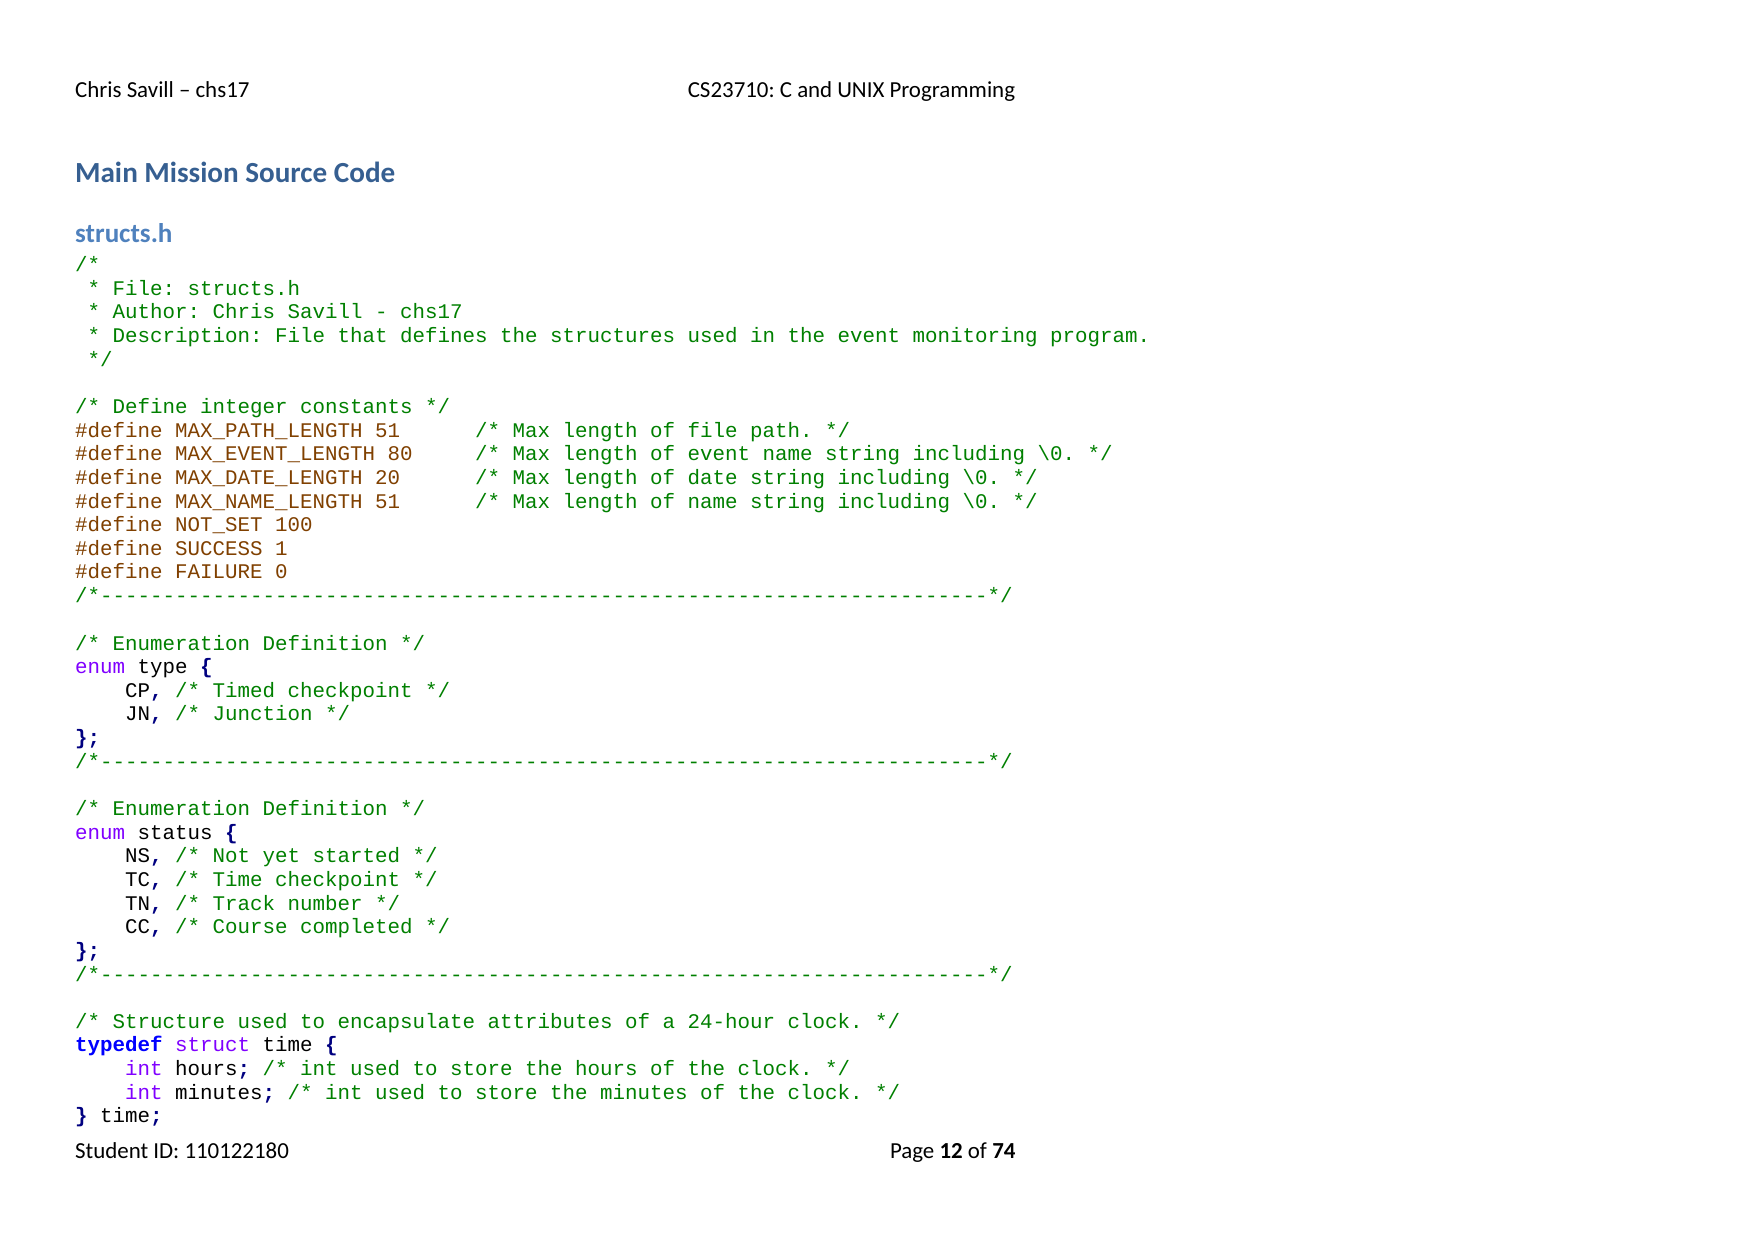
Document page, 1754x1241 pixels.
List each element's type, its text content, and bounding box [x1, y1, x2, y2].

text /* Enumeration Definition */ [75, 632, 1679, 656]
text */ [75, 349, 1679, 372]
text JN, /* Junction */ [75, 703, 1679, 727]
text #define SUCCESS 1 [75, 538, 1679, 562]
text #define MAX_NAME_LENGTH 51 /* Max length of name string including \0. */ [75, 491, 1679, 514]
text #define MAX_DATE_LENGTH 20 /* Max length of date string including \0. */ [75, 467, 1679, 491]
text CP, /* Timed checkpoint */ [75, 680, 1679, 703]
subtitle structs.h [75, 216, 1679, 249]
text * Description: File that defines the structures used in the event monitoring program. [75, 325, 1679, 349]
text #define NOT_SET 100 [75, 514, 1679, 538]
text } time; [75, 1105, 1679, 1129]
text /* Structure used to encapsulate attributes of a 24-hour clock. */ [75, 1011, 1679, 1034]
text #define FAILURE 0 [75, 562, 1679, 585]
text enum status { [75, 822, 1679, 845]
text #define MAX_EVENT_LENGTH 80 /* Max length of event name string including \0. */ [75, 443, 1679, 467]
text #define MAX_PATH_LENGTH 51 /* Max length of file path. */ [75, 420, 1679, 443]
text int minutes; /* int used to store the minutes of the clock. */ [75, 1082, 1679, 1105]
text /*-----------------------------------------------------------------------*/ [75, 751, 1679, 774]
text enum type { [75, 656, 1679, 680]
text NS, /* Not yet started */ [75, 845, 1679, 869]
text }; [75, 940, 1679, 963]
text * Author: Chris Savill - chs17 [75, 301, 1679, 325]
text /* Define integer constants */ [75, 396, 1679, 420]
text TN, /* Track number */ [75, 893, 1679, 916]
text /* [75, 254, 1679, 278]
text /* Enumeration Definition */ [75, 798, 1679, 822]
subtitle Main Mission Source Code [75, 154, 1679, 190]
text /*-----------------------------------------------------------------------*/ [75, 963, 1679, 987]
text TC, /* Time checkpoint */ [75, 869, 1679, 893]
text * File: structs.h [75, 278, 1679, 301]
text typedef struct time { [75, 1034, 1679, 1058]
text /*-----------------------------------------------------------------------*/ [75, 585, 1679, 609]
text int hours; /* int used to store the hours of the clock. */ [75, 1058, 1679, 1082]
text }; [75, 727, 1679, 751]
text CC, /* Course completed */ [75, 916, 1679, 940]
